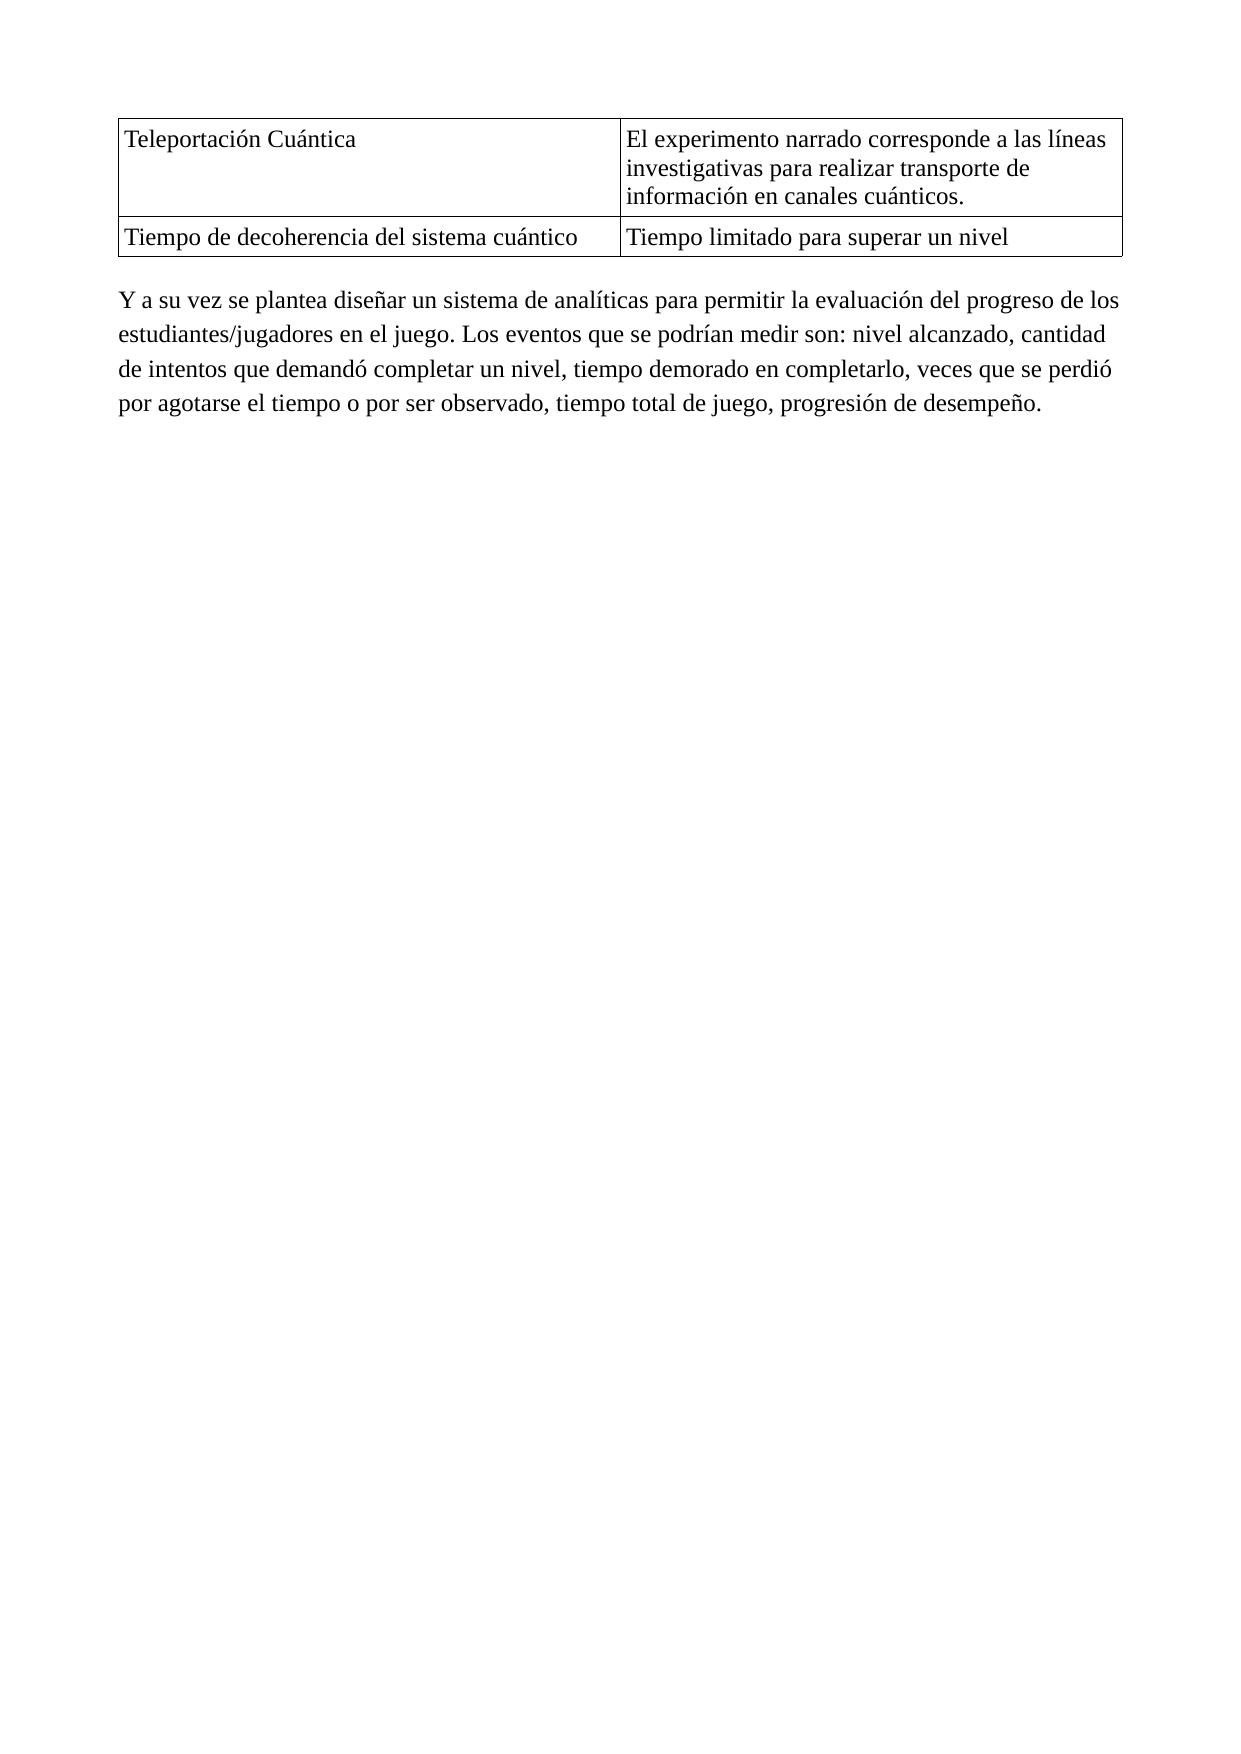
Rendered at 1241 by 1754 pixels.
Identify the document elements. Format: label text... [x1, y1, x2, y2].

table_cell Teleportación Cuántica [119, 119, 620, 216]
table_cell El experimento narrado corresponde a las líneas investigativas para realizar transporte de información en canales cuánticos. [621, 119, 1122, 216]
table_cell Tiempo limitado para superar un nivel [621, 217, 1122, 256]
table_cell Tiempo de decoherencia del sistema cuántico [119, 217, 620, 256]
text Y a su vez se plantea diseñar un sistema de analíticas para permitir la evaluación del progreso de los estudiantes/jugadores en el juego. Los eventos que se podrían medir son: nivel alcanzado, cantidad de intentos que demandó completar un nivel, tiempo demorado en completarlo, veces que se perdió por agotarse el tiempo o por ser observado, tiempo total de juego, progresión de desempeño. [118, 285, 1122, 417]
